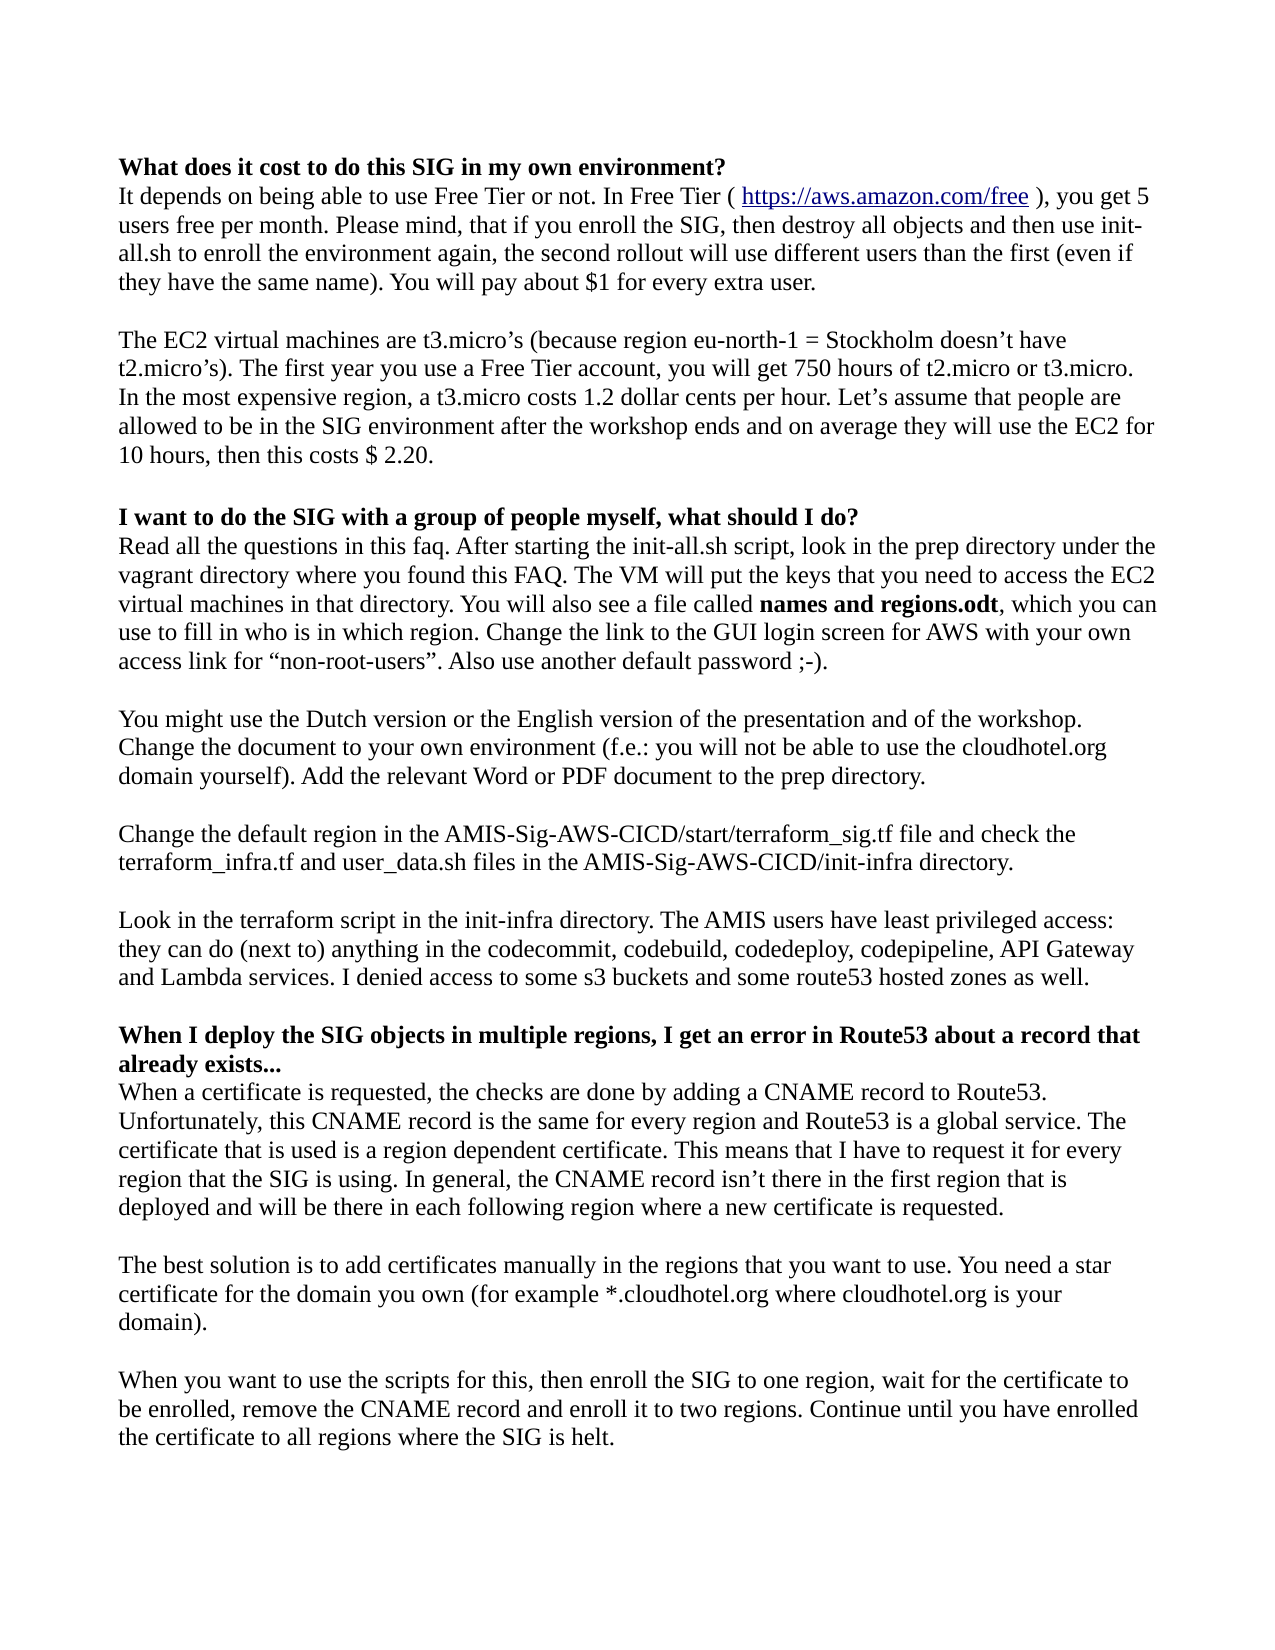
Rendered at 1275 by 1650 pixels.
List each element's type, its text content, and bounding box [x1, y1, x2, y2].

text You might use the Dutch version or the English version of the presentation and of the workshop. Change the document to your own environment (f.e.: you will not be able to use the cloudhotel.org domain yourself). Add the relevant Word or PDF document to the prep directory. [118, 704, 1157, 790]
text I want to do the SIG with a group of people myself, what should I do? [118, 502, 1157, 531]
text The best solution is to add certificates manually in the regions that you want to use. You need a star certificate for the domain you own (for example *.cloudhotel.org where cloudhotel.org is your domain). [118, 1250, 1157, 1336]
text When a certificate is requested, the checks are done by adding a CNAME record to Route53. Unfortunately, this CNAME record is the same for every region and Route53 is a global service. The certificate that is used is a region dependent certificate. This means that I have to request it for every region that the SIG is using. In general, the CNAME record isn’t there in the first region that is deployed and will be there in each following region where a new certificate is requested. [118, 1077, 1157, 1221]
text It depends on being able to use Free Tier or not. In Free Tier ( https://aws.amazon.com/free ), you get 5 users free per month. Please mind, that if you enroll the SIG, then destroy all objects and then use init-all.sh to enroll the environment again, the second rollout will use different users than the first (even if they have the same name). You will pay about $1 for every extra user. [118, 181, 1157, 296]
text What does it cost to do this SIG in my own environment? [118, 152, 1157, 181]
text Look in the terraform script in the init-infra directory. The AMIS users have least privileged access: they can do (next to) anything in the codecommit, codebuild, codedeploy, codepipeline, API Gateway and Lambda services. I denied access to some s3 buckets and some route53 hosted zones as well. [118, 905, 1157, 991]
text Change the default region in the AMIS-Sig-AWS-CICD/start/terraform_sig.tf file and check the terraform_infra.tf and user_data.sh files in the AMIS-Sig-AWS-CICD/init-infra directory. [118, 819, 1157, 876]
text When you want to use the scripts for this, then enroll the SIG to one region, wait for the certificate to be enrolled, remove the CNAME record and enroll it to two regions. Continue until you have enrolled the certificate to all regions where the SIG is helt. [118, 1365, 1157, 1451]
text Read all the questions in this faq. After starting the init-all.sh script, look in the prep directory under the vagrant directory where you found this FAQ. The VM will put the keys that you need to access the EC2 virtual machines in that directory. You will also see a file called names and regions.odt, which you can use to fill in who is in which region. Change the link to the GUI login screen for AWS with your own access link for “non-root-users”. Also use another default password ;-). [118, 531, 1157, 675]
text The EC2 virtual machines are t3.micro’s (because region eu-north-1 = Stockholm doesn’t have t2.micro’s). The first year you use a Free Tier account, you will get 750 hours of t2.micro or t3.micro. In the most expensive region, a t3.micro costs 1.2 dollar cents per hour. Let’s assume that people are allowed to be in the SIG environment after the workshop ends and on average they will use the EC2 for 10 hours, then this costs $ 2.20. [118, 325, 1157, 468]
text When I deploy the SIG objects in multiple regions, I get an error in Route53 about a record that already exists... [118, 1020, 1157, 1077]
